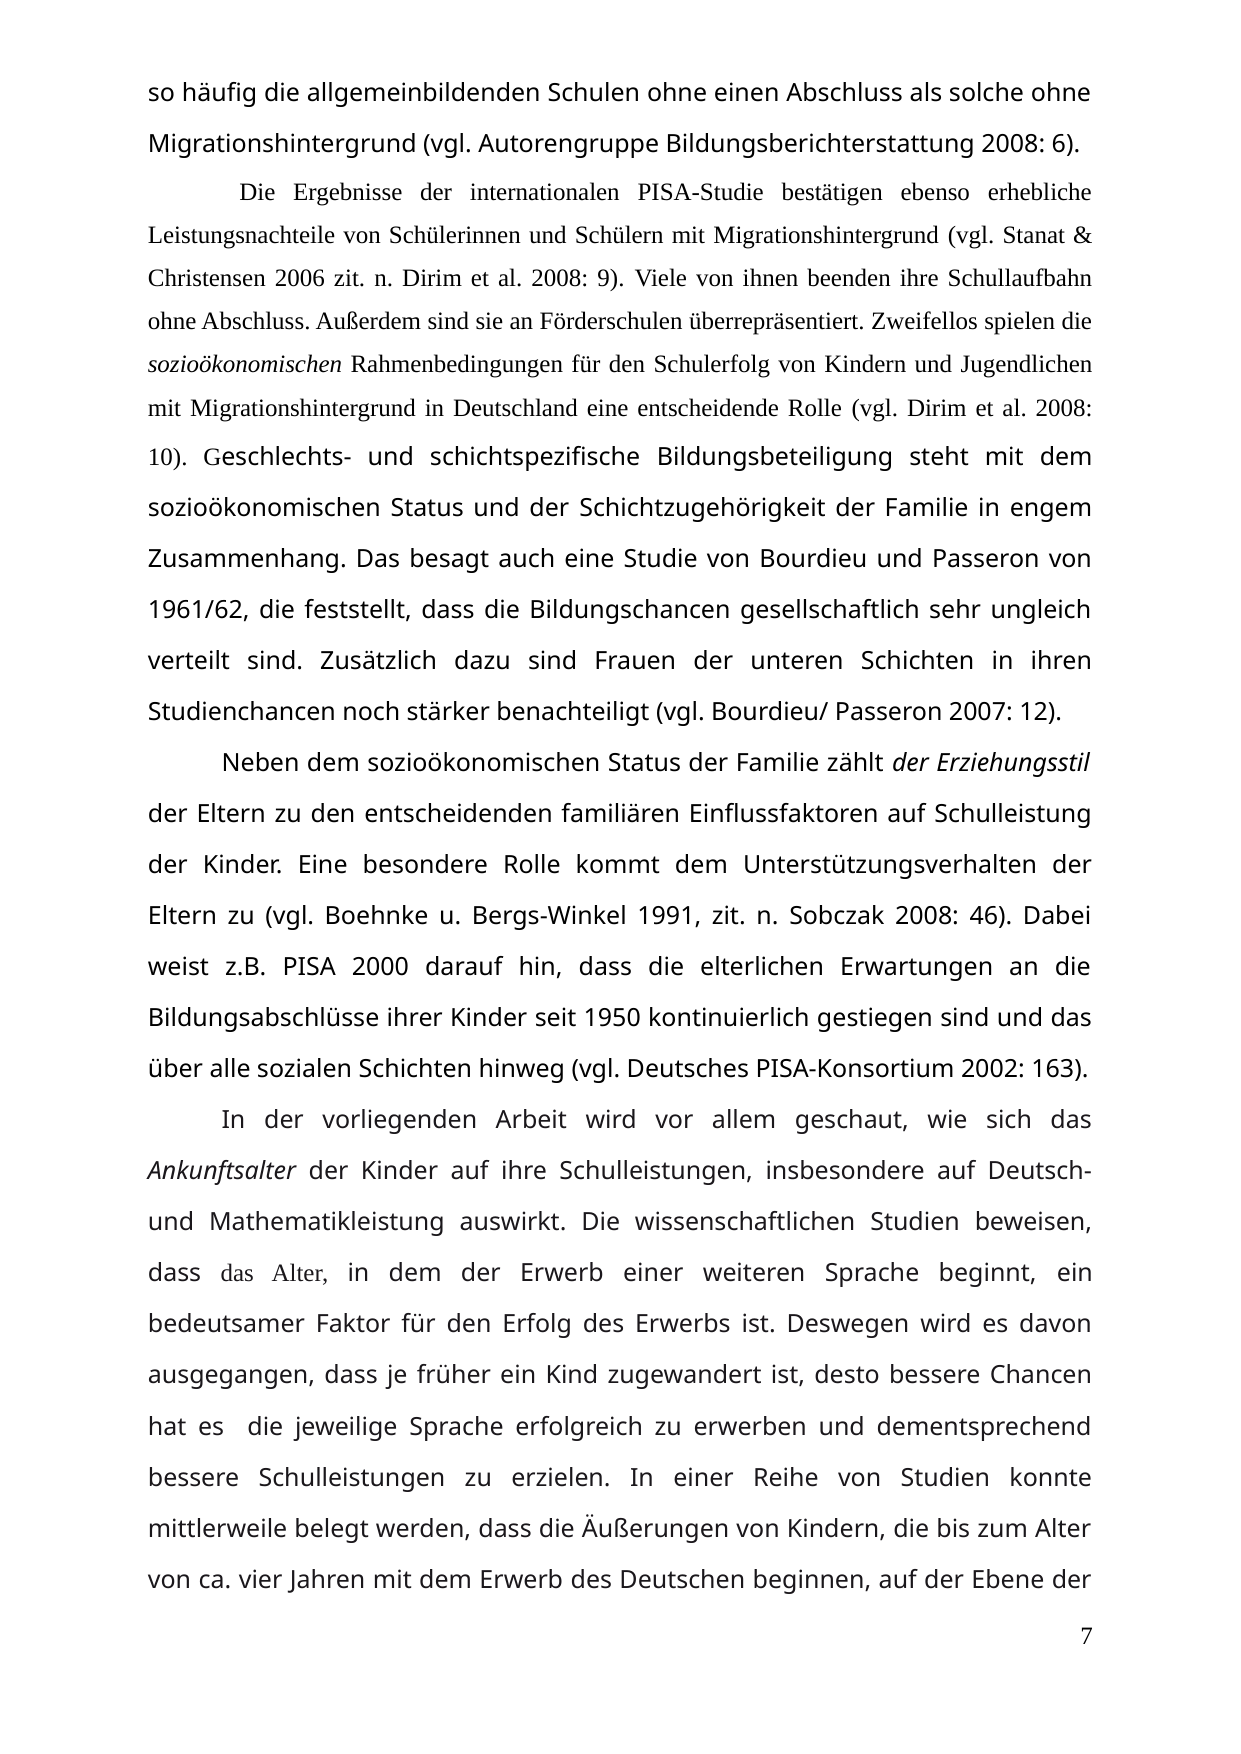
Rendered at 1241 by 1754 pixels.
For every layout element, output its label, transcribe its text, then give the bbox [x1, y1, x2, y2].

text Neben dem sozioökonomischen Status der Familie zählt der Erziehungsstil der Eltern zu den entscheidenden familiären Einflussfaktoren auf Schulleistung der Kinder. Eine besondere Rolle kommt dem Unterstützungsverhalten der Eltern zu (vgl. Boehnke u. Bergs-Winkel 1991, zit. n. Sobczak 2008: 46). Dabei weist z.B. PISA 2000 darauf hin, dass die elterlichen Erwartungen an die Bildungsabschlüsse ihrer Kinder seit 1950 kontinuierlich gestiegen sind und das über alle sozialen Schichten hinweg (vgl. Deutsches PISA-Konsortium 2002: 163). [148, 745, 1093, 1085]
text so häufig die allgemeinbildenden Schulen ohne einen Abschluss als solche ohne Migrationshintergrund (vgl. Autorengruppe Bildungsberichterstattung 2008: 6). [148, 75, 1093, 160]
text In der vorliegenden Arbeit wird vor allem geschaut, wie sich das Ankunftsalter der Kinder auf ihre Schulleistungen, insbesondere auf Deutsch- und Mathematikleistung auswirkt. Die wissenschaftlichen Studien beweisen, dass das Alter, in dem der Erwerb einer weiteren Sprache beginnt, ein bedeutsamer Faktor für den Erfolg des Erwerbs ist. Deswegen wird es davon ausgegangen, dass je früher ein Kind zugewandert ist, desto bessere Chancen hat es die jeweilige Sprache erfolgreich zu erwerben und dementsprechend bessere Schulleistungen zu erzielen. In einer Reihe von Studien konnte mittlerweile belegt werden, dass die Äußerungen von Kindern, die bis zum Alter von ca. vier Jahren mit dem Erwerb des Deutschen beginnen, auf der Ebene der [148, 1102, 1093, 1595]
text Die Ergebnisse der internationalen PISA-Studie bestätigen ebenso erhebliche Leistungsnachteile von Schülerinnen und Schülern mit Migrationshintergrund (vgl. Stanat & Christensen 2006 zit. n. Dirim et al. 2008: 9). Viele von ihnen beenden ihre Schullaufbahn ohne Abschluss. Außerdem sind sie an Förderschulen überrepräsentiert. Zweifellos spielen die sozioökonomischen Rahmenbedingungen für den Schulerfolg von Kindern und Jugendlichen mit Migrationshintergrund in Deutschland eine entscheidende Rolle (vgl. Dirim et al. 2008: 10). Geschlechts- und schichtspezifische Bildungsbeteiligung steht mit dem sozioökonomischen Status und der Schichtzugehörigkeit der Familie in engem Zusammenhang. Das besagt auch eine Studie von Bourdieu und Passeron von 1961/62, die feststellt, dass die Bildungschancen gesellschaftlich sehr ungleich verteilt sind. Zusätzlich dazu sind Frauen der unteren Schichten in ihren Studienchancen noch stärker benachteiligt (vgl. Bourdieu/ Passeron 2007: 12). [148, 177, 1093, 728]
